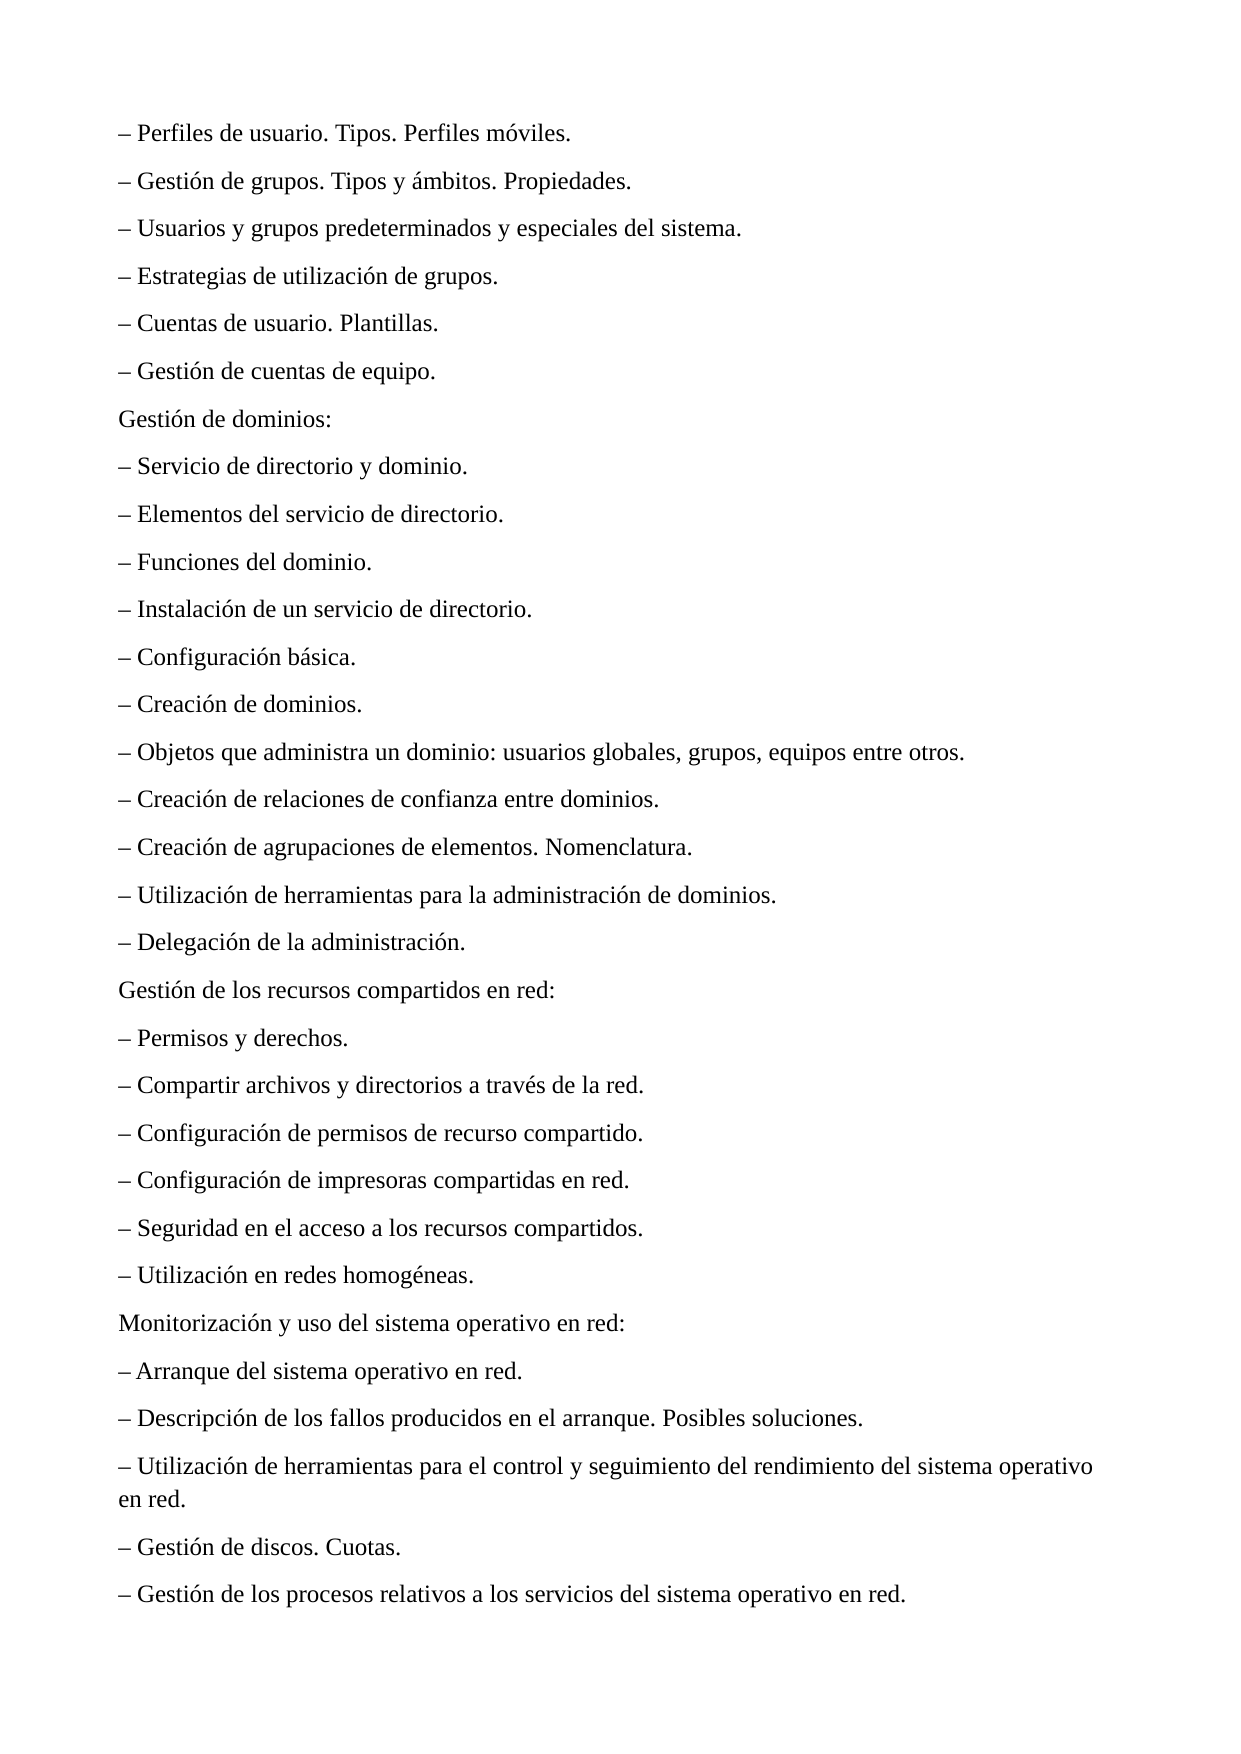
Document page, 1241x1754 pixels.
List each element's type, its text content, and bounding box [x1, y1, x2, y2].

text – Delegación de la administración. [118, 927, 1122, 956]
text – Elementos del servicio de directorio. [118, 499, 1122, 528]
text – Permisos y derechos. [118, 1023, 1122, 1051]
text – Utilización de herramientas para la administración de dominios. [118, 880, 1122, 908]
text – Gestión de cuentas de equipo. [118, 356, 1122, 385]
text – Utilización de herramientas para el control y seguimiento del rendimiento del sistema operativo en red. [118, 1451, 1122, 1513]
text Monitorización y uso del sistema operativo en red: [118, 1308, 1122, 1337]
text – Creación de dominios. [118, 689, 1122, 718]
text – Perfiles de usuario. Tipos. Perfiles móviles. [118, 118, 1122, 147]
text – Seguridad en el acceso a los recursos compartidos. [118, 1213, 1122, 1242]
text – Utilización en redes homogéneas. [118, 1261, 1122, 1289]
text – Funciones del dominio. [118, 547, 1122, 575]
text – Creación de agrupaciones de elementos. Nomenclatura. [118, 832, 1122, 861]
text – Descripción de los fallos producidos en el arranque. Posibles soluciones. [118, 1403, 1122, 1432]
text – Estrategias de utilización de grupos. [118, 261, 1122, 290]
text – Objetos que administra un dominio: usuarios globales, grupos, equipos entre otros. [118, 737, 1122, 766]
text Gestión de dominios: [118, 404, 1122, 432]
text – Configuración de impresoras compartidas en red. [118, 1165, 1122, 1194]
text Gestión de los recursos compartidos en red: [118, 975, 1122, 1004]
text – Arranque del sistema operativo en red. [118, 1356, 1122, 1384]
text – Usuarios y grupos predeterminados y especiales del sistema. [118, 213, 1122, 242]
text – Instalación de un servicio de directorio. [118, 594, 1122, 623]
text – Gestión de los procesos relativos a los servicios del sistema operativo en red. [118, 1579, 1122, 1608]
text – Gestión de discos. Cuotas. [118, 1532, 1122, 1560]
text – Compartir archivos y directorios a través de la red. [118, 1070, 1122, 1099]
text – Configuración de permisos de recurso compartido. [118, 1118, 1122, 1147]
text – Gestión de grupos. Tipos y ámbitos. Propiedades. [118, 166, 1122, 194]
text – Cuentas de usuario. Plantillas. [118, 308, 1122, 337]
text – Creación de relaciones de confianza entre dominios. [118, 784, 1122, 813]
text – Configuración básica. [118, 642, 1122, 671]
text – Servicio de directorio y dominio. [118, 451, 1122, 480]
